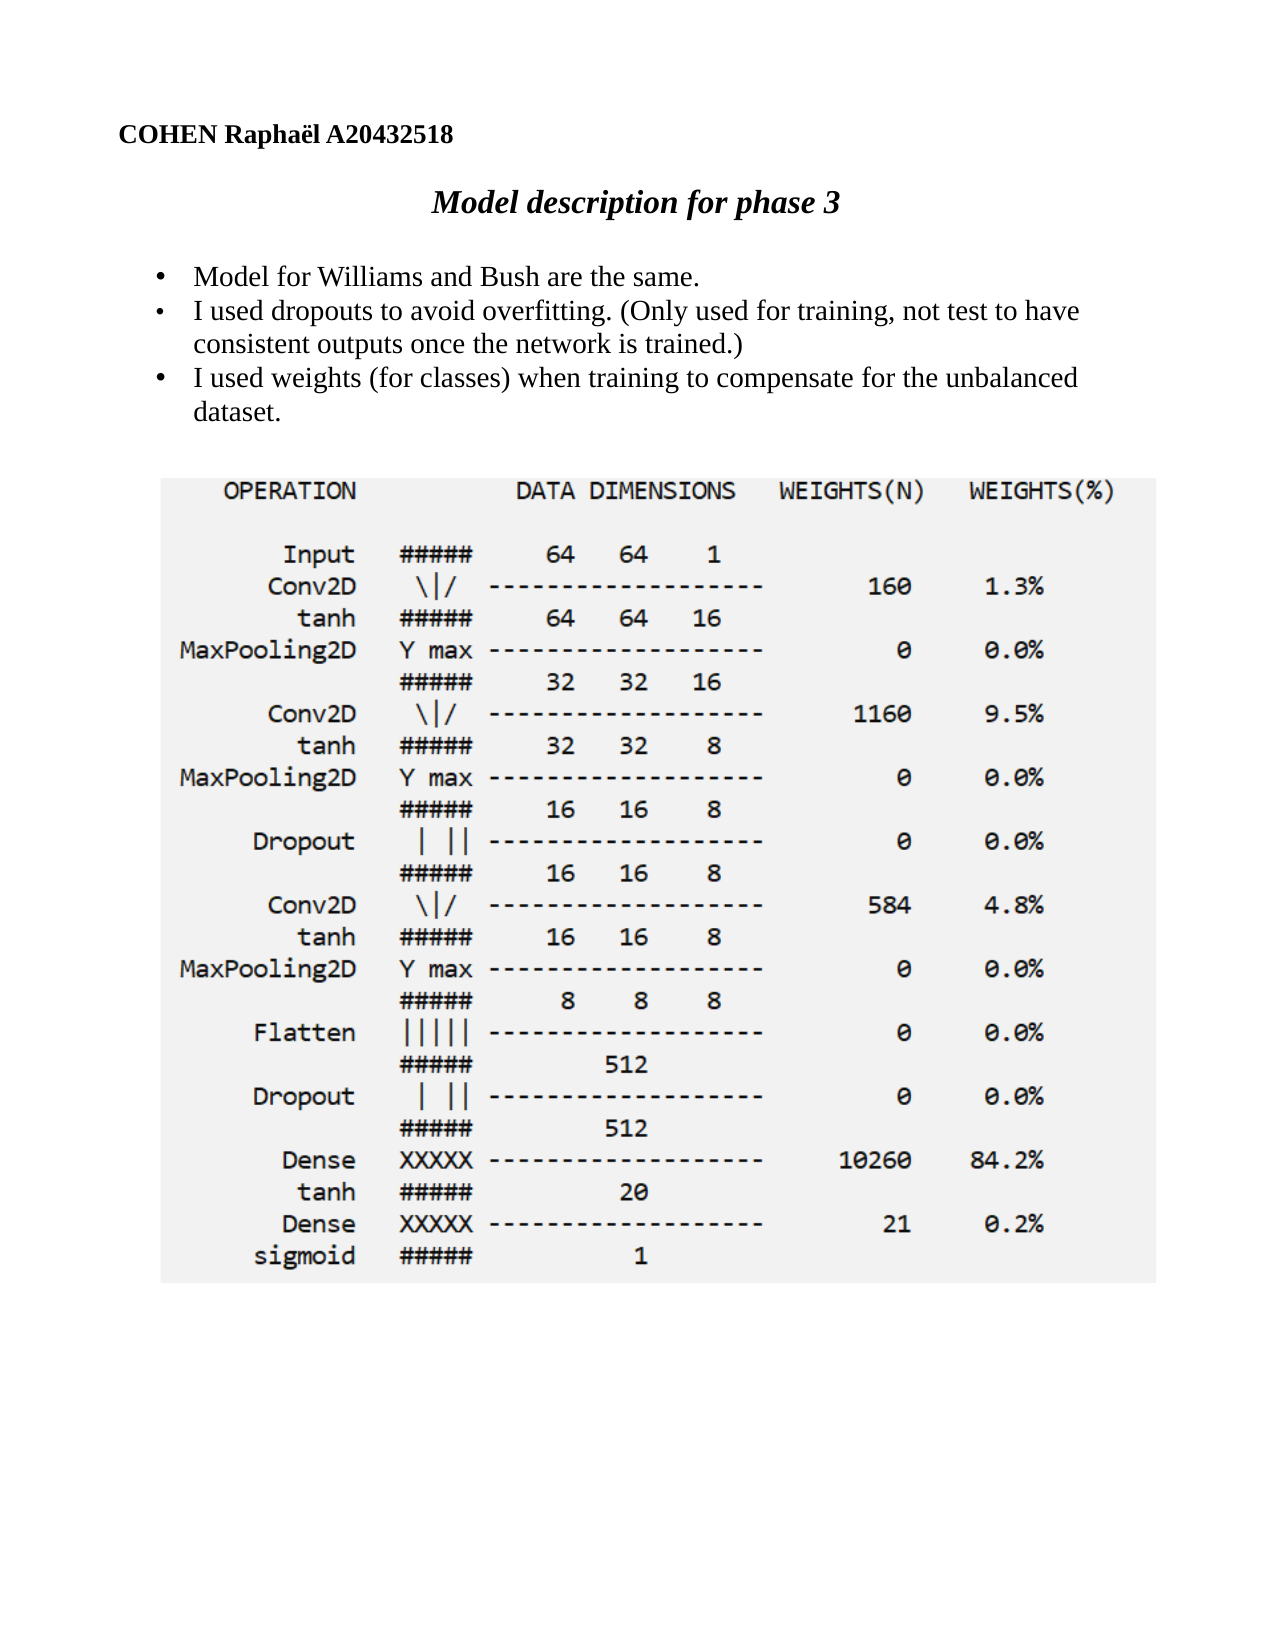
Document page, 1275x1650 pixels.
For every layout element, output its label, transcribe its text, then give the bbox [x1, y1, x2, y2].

list I used dropouts to avoid overfitting. (Only used for training, not test to have consistent outputs once the network is trained.) [156, 293, 1157, 360]
text COHEN Raphaël A20432518 [118, 118, 1157, 149]
text Model description for phase 3 [118, 183, 1157, 221]
picture [160, 478, 1157, 1283]
list I used weights (for classes) when training to compensate for the unbalanced dataset. [156, 360, 1157, 427]
list Model for Williams and Bush are the same. [156, 259, 1157, 293]
